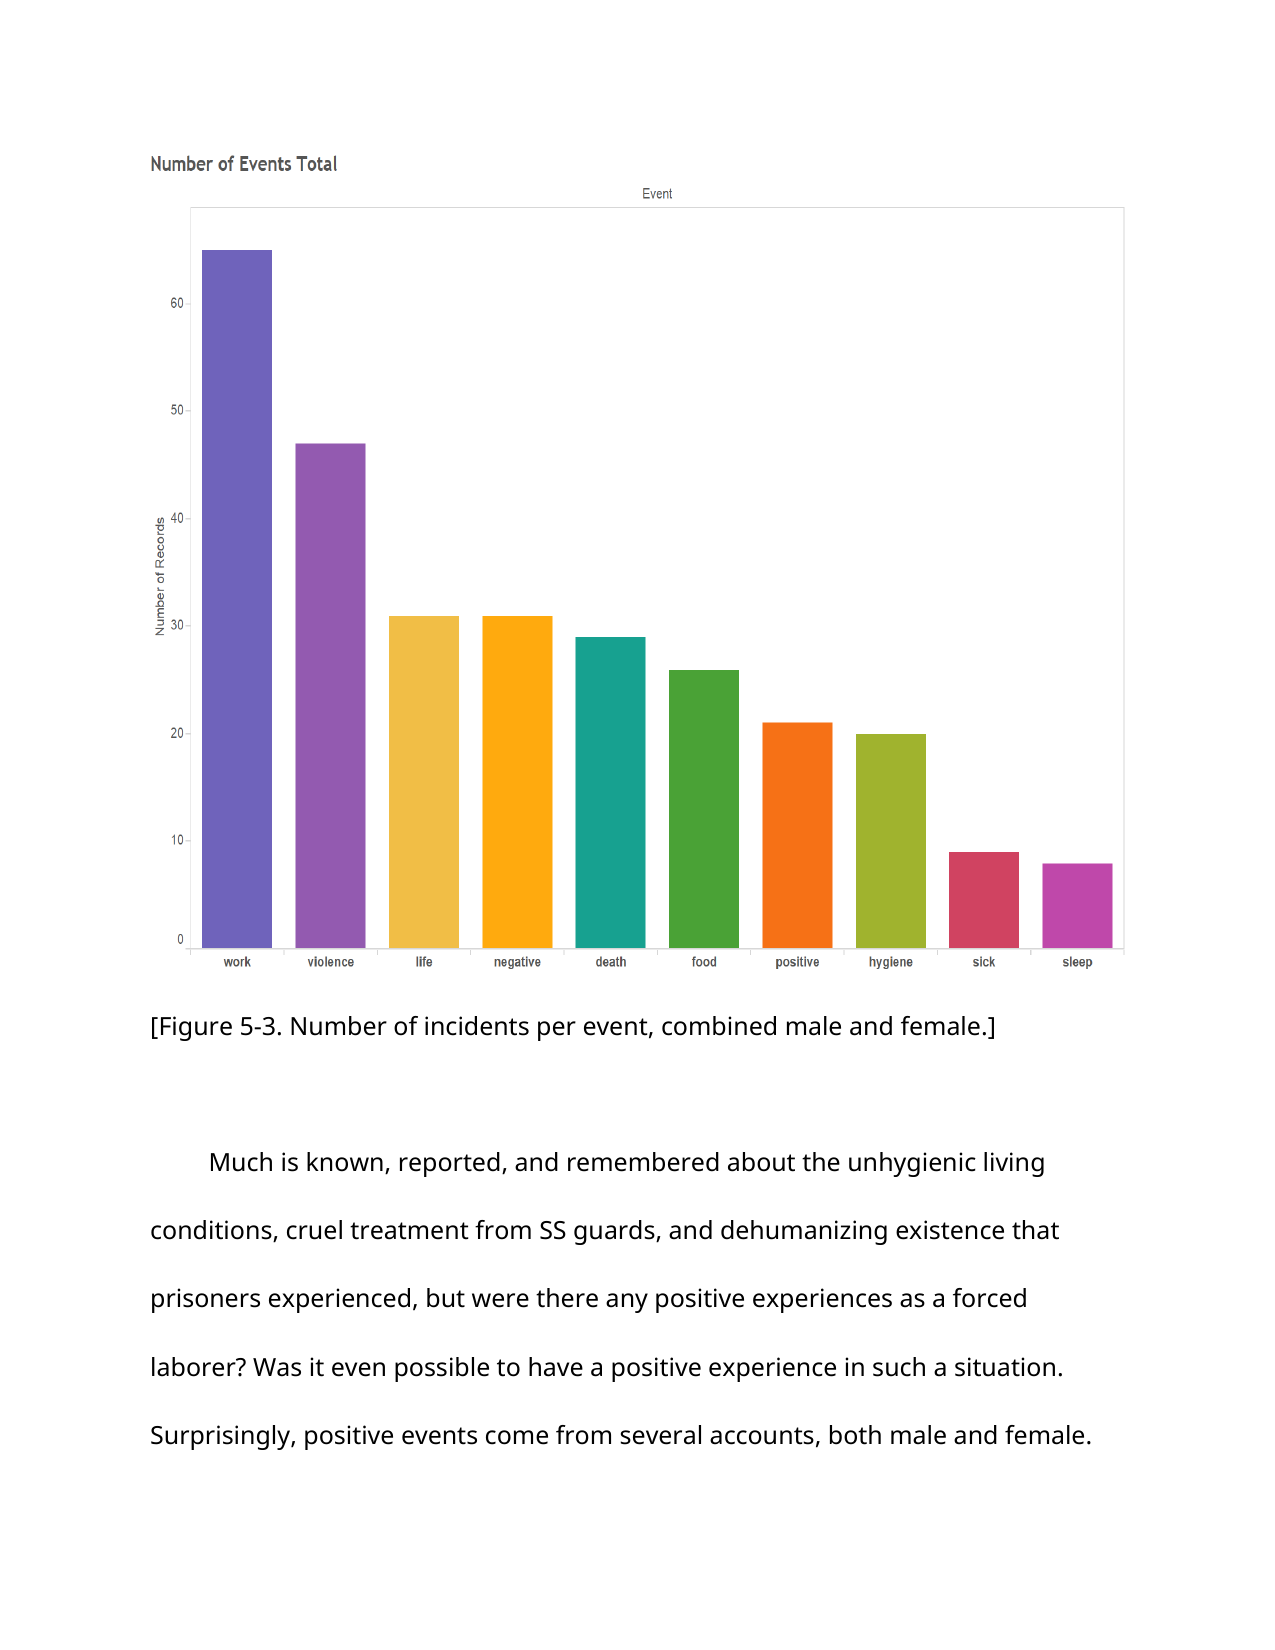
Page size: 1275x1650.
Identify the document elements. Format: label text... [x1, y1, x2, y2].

text [Figure 5-3. Number of incidents per event, combined male and female.] [150, 1009, 1125, 1043]
picture [150, 150, 1125, 975]
text Much is known, reported, and remembered about the unhygienic living conditions, cruel treatment from SS guards, and dehumanizing existence that prisoners experienced, but were there any positive experiences as a forced laborer? Was it even possible to have a positive experience in such a situation. Surprisingly, positive events come from several accounts, both male and female. [150, 1145, 1125, 1451]
